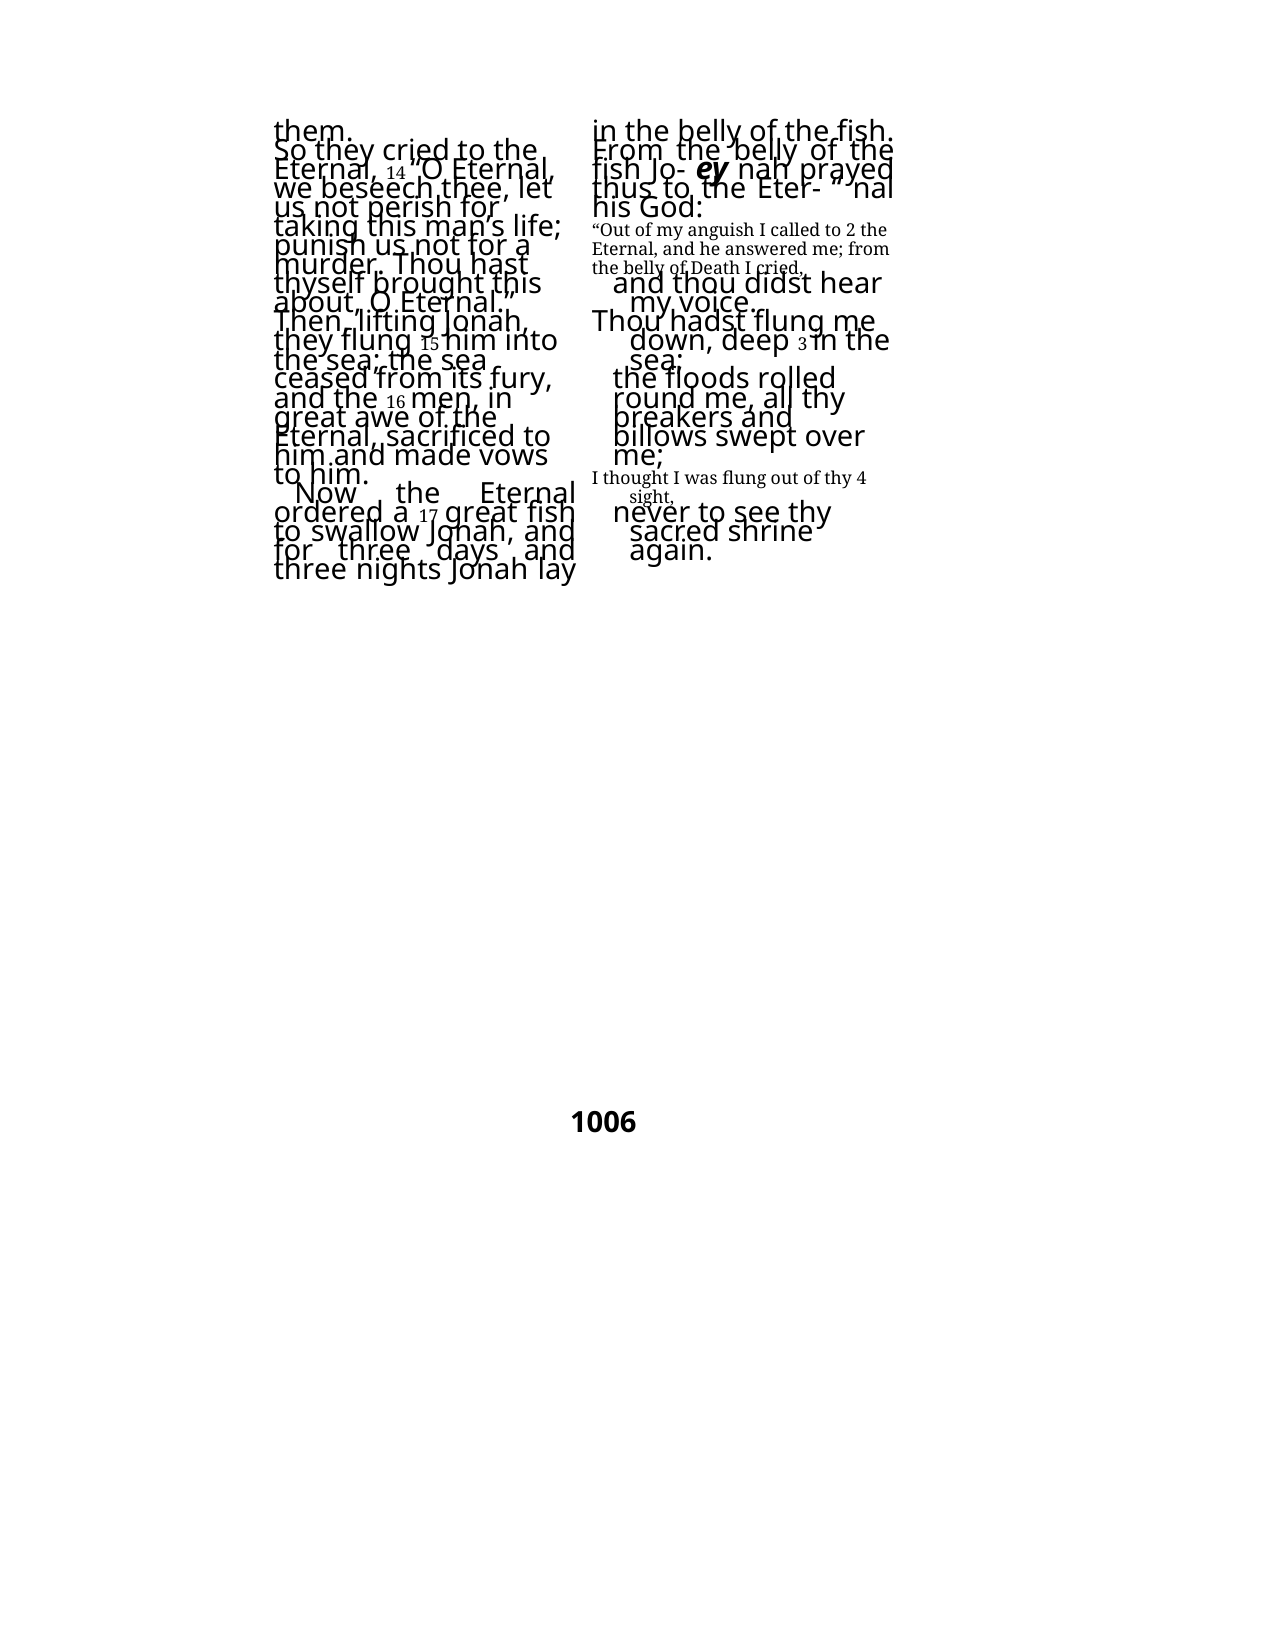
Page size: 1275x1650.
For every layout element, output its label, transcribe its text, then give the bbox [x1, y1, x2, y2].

text “Out of my anguish I called to 2 the Eternal, and he answered me; from the belly of Death I cried, [592, 221, 895, 278]
text and thou didst hear my voice. [612, 278, 895, 317]
text Now the Eternal ordered a 17 great fish to swallow Jonah, and for three days and three nights Jonah lay [273, 488, 576, 583]
text in the belly of the fish. From the belly of the fish Jo- ey nah prayed thus to the Eter- “ nal his God: [592, 126, 895, 221]
text Thou hadst flung me down, deep 3 in the sea; [592, 317, 895, 374]
text never to see thy sacred shrine again. [612, 507, 895, 564]
text the floods rolled round me, all thy breakers and billows swept over me; [612, 374, 895, 469]
text I thought I was flung out of thy 4 sight, [592, 469, 895, 507]
text So they cried to the Eternal, 14 “O Eternal, we beseech thee, let us not perish for taking this man’s life; punish us not for a murder. Thou hast thyself brought this about, O Eternal.” Then, lifting Jonah, they flung 15 him into the sea; the sea ceased from its fury, and the 16 men, in great awe of the Eternal, sacrificed to him and made vows to him. [273, 145, 576, 488]
